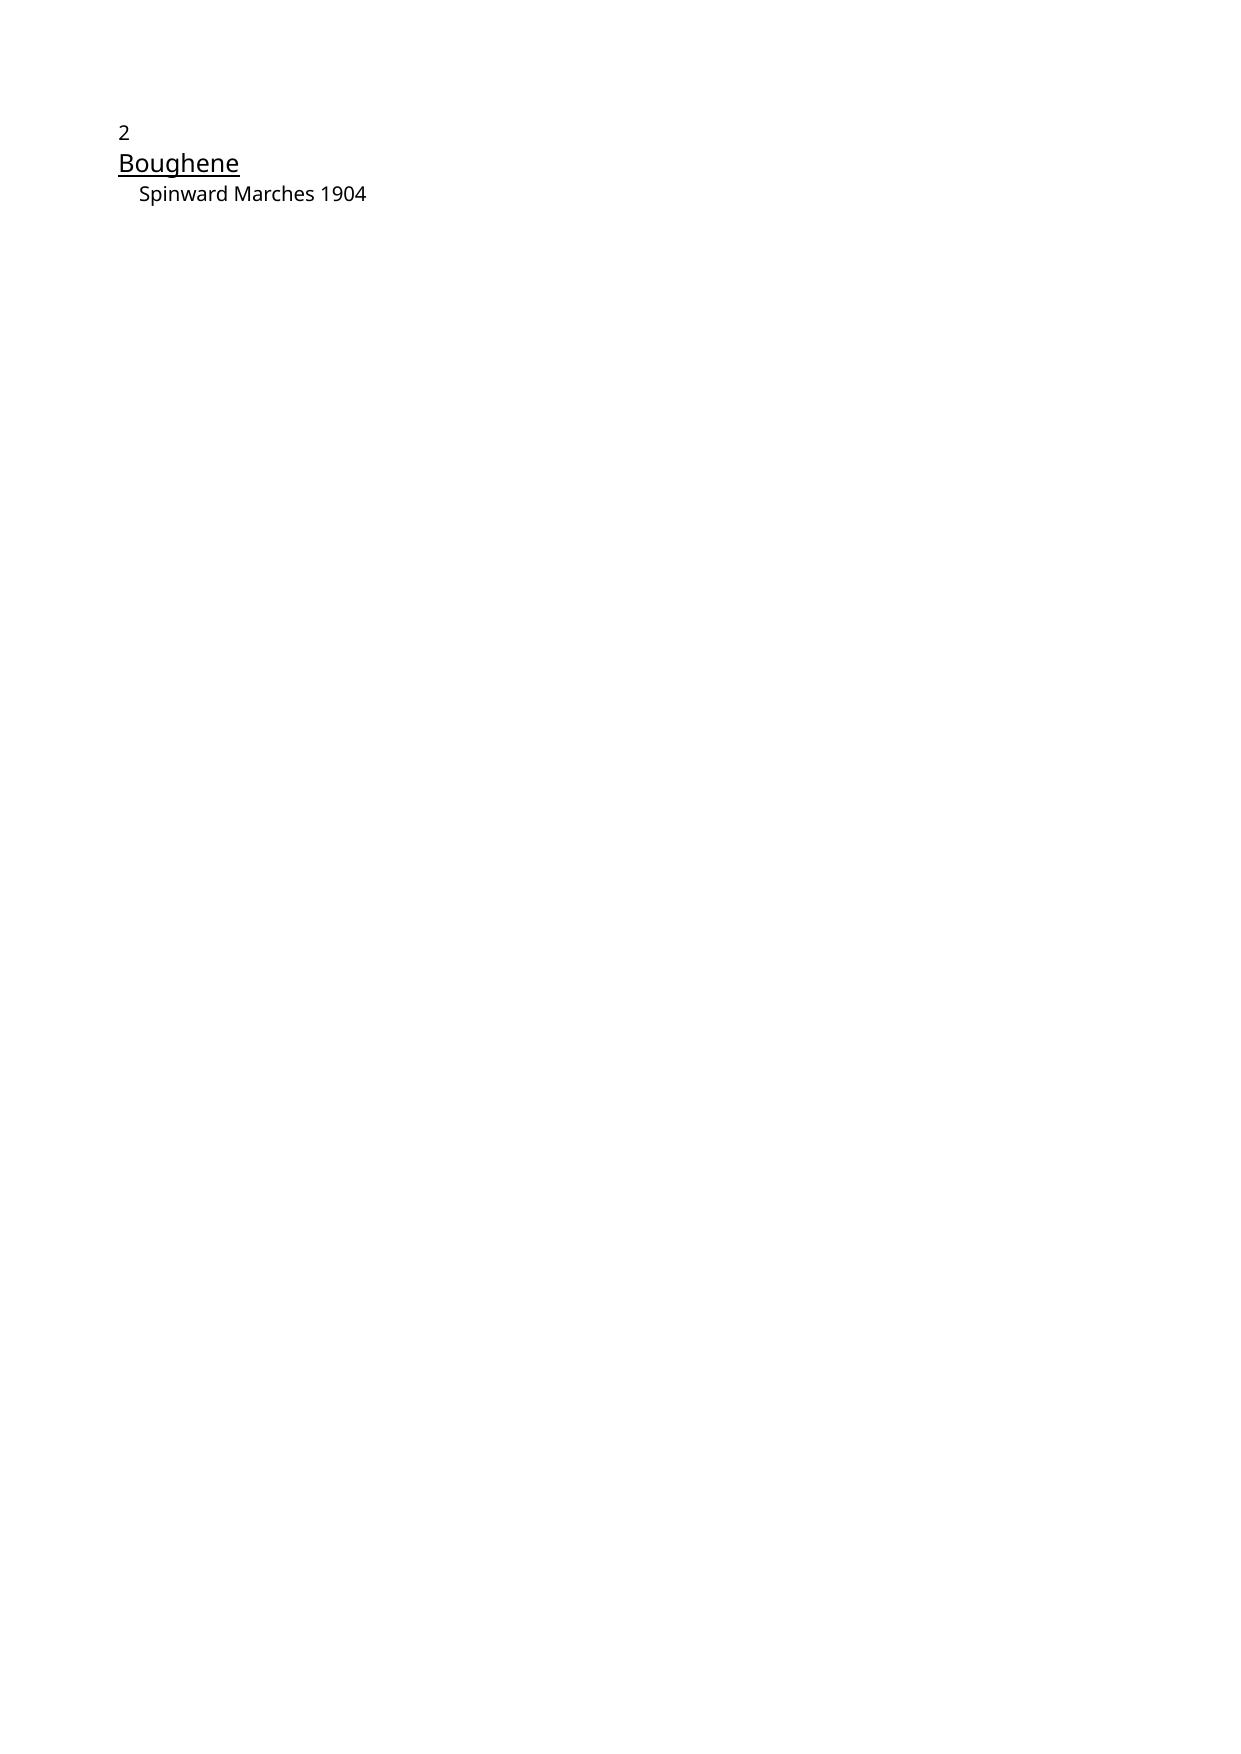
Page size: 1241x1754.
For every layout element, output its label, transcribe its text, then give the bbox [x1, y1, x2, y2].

text Boughene [118, 146, 1122, 180]
text Spinward Marches 1904 [139, 180, 1122, 208]
text 2 [118, 118, 1122, 146]
